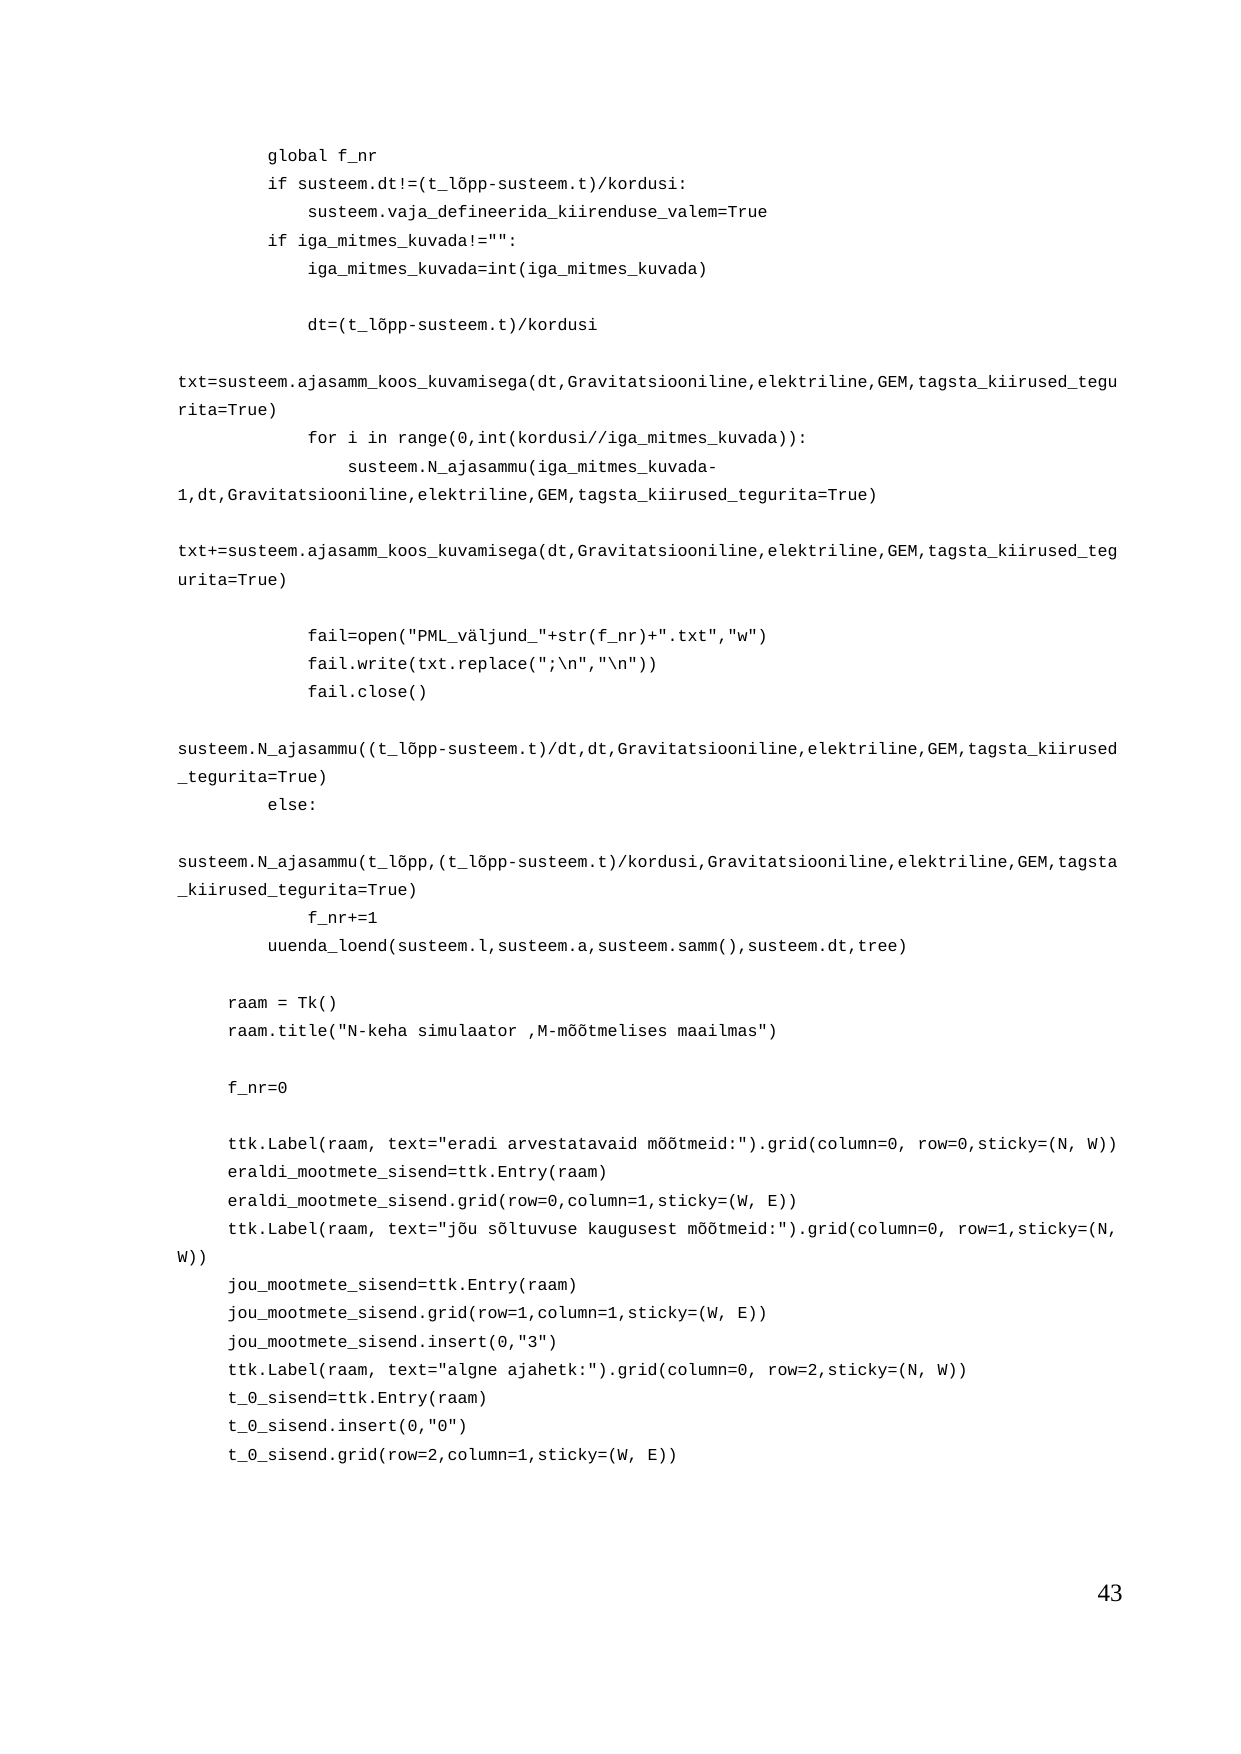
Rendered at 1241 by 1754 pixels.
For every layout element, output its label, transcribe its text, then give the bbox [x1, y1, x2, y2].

text fail=open("PML_väljund_"+str(f_nr)+".txt","w") [177, 627, 1122, 646]
text susteem.N_ajasammu(t_lõpp,(t_lõpp-susteem.t)/kordusi,Gravitatsiooniline,elektriline,GEM,tagsta_kiirused_tegurita=True) [177, 825, 1122, 900]
text global f_nr [177, 148, 1122, 166]
text for i in range(0,int(kordusi//iga_mitmes_kuvada)): [177, 430, 1122, 449]
text dt=(t_lõpp-susteem.t)/kordusi [177, 317, 1122, 336]
text t_0_sisend.grid(row=2,column=1,sticky=(W, E)) [177, 1446, 1122, 1465]
text jou_mootmete_sisend=ttk.Entry(raam) [177, 1277, 1122, 1296]
text else: [177, 797, 1122, 816]
text raam.title("N-keha simulaator ,M-mõõtmelises maailmas") [177, 1023, 1122, 1042]
text t_0_sisend=ttk.Entry(raam) [177, 1390, 1122, 1408]
text ttk.Label(raam, text="algne ajahetk:").grid(column=0, row=2,sticky=(N, W)) [177, 1361, 1122, 1380]
text fail.close() [177, 684, 1122, 703]
text txt+=susteem.ajasamm_koos_kuvamisega(dt,Gravitatsiooniline,elektriline,GEM,tagsta_kiirused_tegurita=True) [177, 514, 1122, 590]
text uuenda_loend(susteem.l,susteem.a,susteem.samm(),susteem.dt,tree) [177, 938, 1122, 957]
text fail.write(txt.replace(";\n","\n")) [177, 656, 1122, 674]
text t_0_sisend.insert(0,"0") [177, 1418, 1122, 1437]
text eraldi_mootmete_sisend.grid(row=0,column=1,sticky=(W, E)) [177, 1192, 1122, 1211]
text txt=susteem.ajasamm_koos_kuvamisega(dt,Gravitatsiooniline,elektriline,GEM,tagsta_kiirused_tegurita=True) [177, 345, 1122, 421]
text ttk.Label(raam, text="jõu sõltuvuse kaugusest mõõtmeid:").grid(column=0, row=1,sticky=(N, W)) [177, 1220, 1122, 1267]
text jou_mootmete_sisend.insert(0,"3") [177, 1333, 1122, 1352]
text f_nr=0 [177, 1079, 1122, 1098]
text susteem.vaja_defineerida_kiirenduse_valem=True [177, 204, 1122, 223]
text susteem.N_ajasammu((t_lõpp-susteem.t)/dt,dt,Gravitatsiooniline,elektriline,GEM,tagsta_kiirused_tegurita=True) [177, 712, 1122, 787]
text jou_mootmete_sisend.grid(row=1,column=1,sticky=(W, E)) [177, 1305, 1122, 1324]
text f_nr+=1 [177, 910, 1122, 929]
text susteem.N_ajasammu(iga_mitmes_kuvada-1,dt,Gravitatsiooniline,elektriline,GEM,tagsta_kiirused_tegurita=True) [177, 458, 1122, 505]
text iga_mitmes_kuvada=int(iga_mitmes_kuvada) [177, 261, 1122, 279]
text ttk.Label(raam, text="eradi arvestatavaid mõõtmeid:").grid(column=0, row=0,sticky=(N, W)) [177, 1136, 1122, 1154]
text if susteem.dt!=(t_lõpp-susteem.t)/kordusi: [177, 176, 1122, 195]
text if iga_mitmes_kuvada!="": [177, 232, 1122, 251]
text raam = Tk() [177, 994, 1122, 1013]
text eraldi_mootmete_sisend=ttk.Entry(raam) [177, 1164, 1122, 1183]
